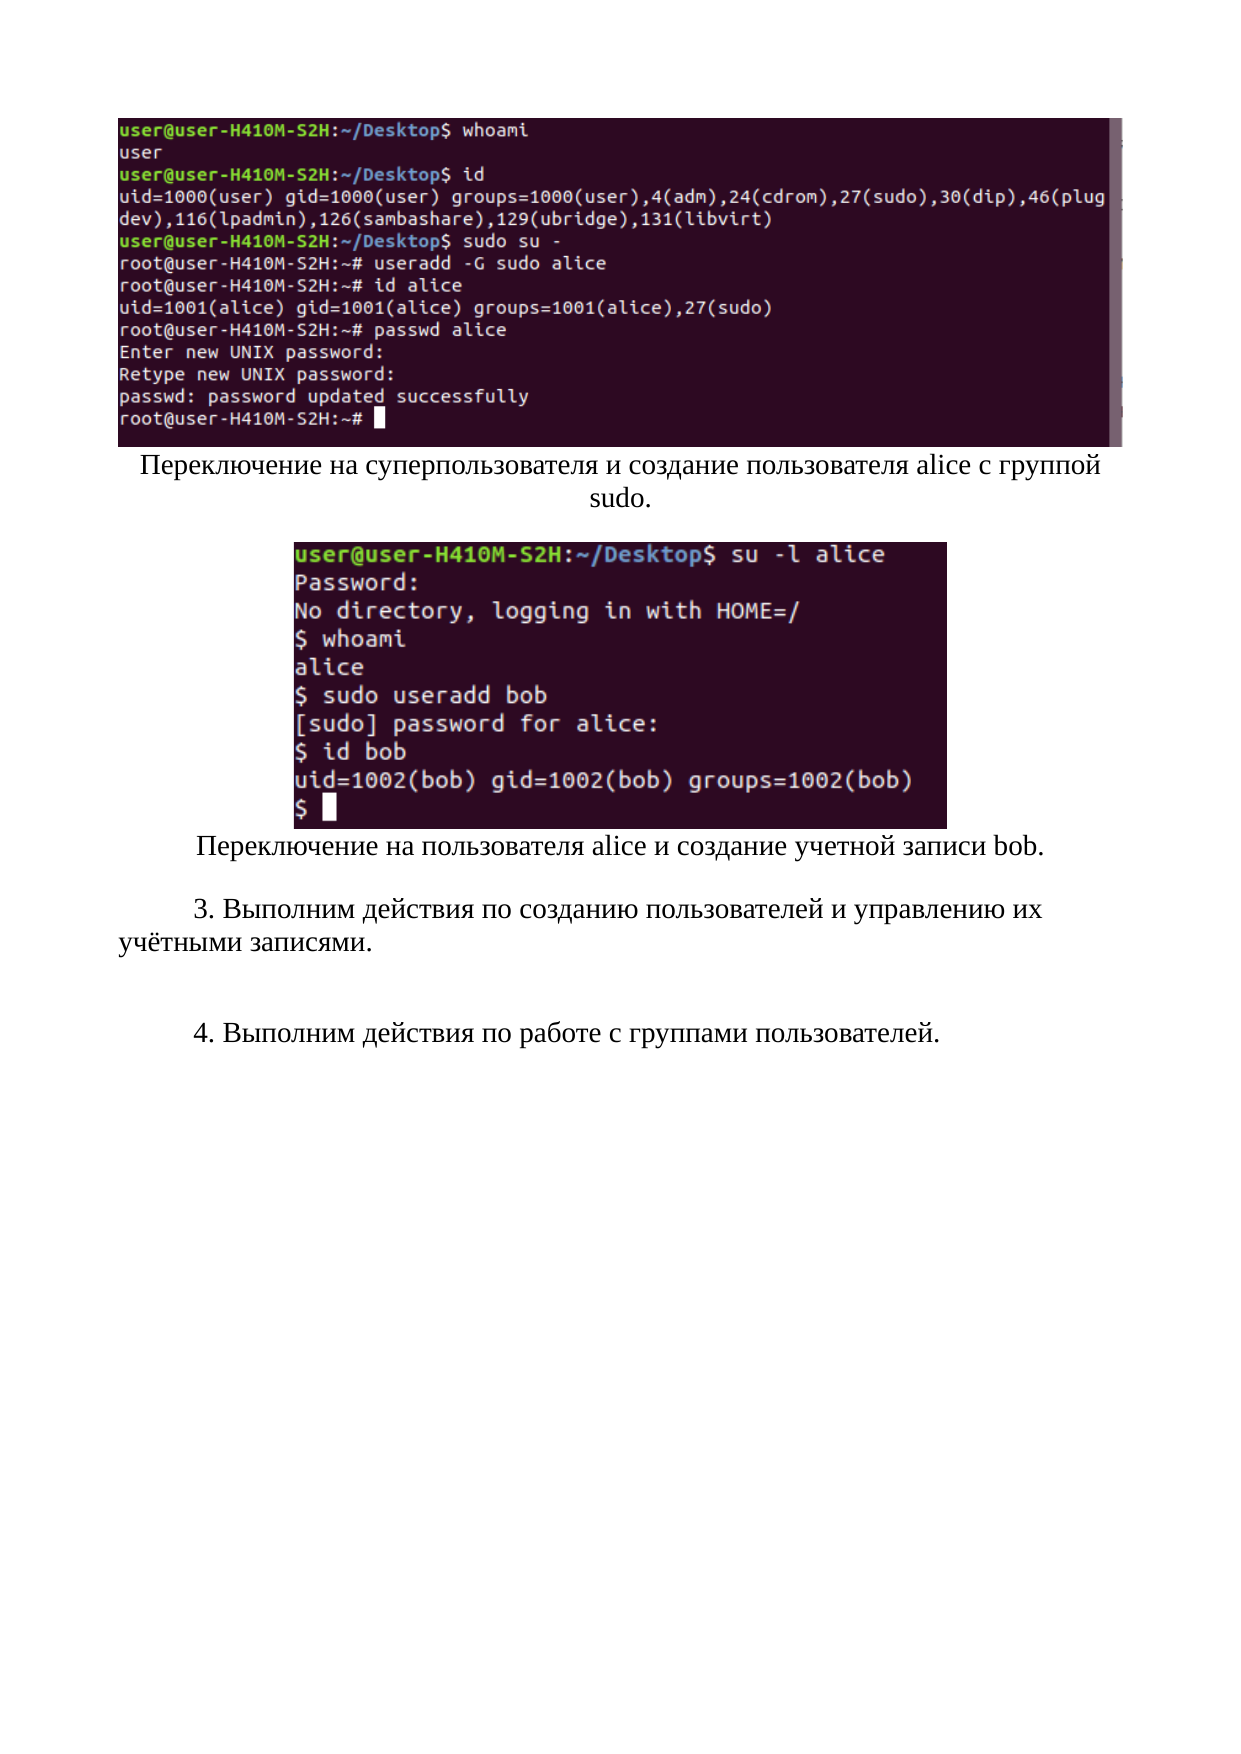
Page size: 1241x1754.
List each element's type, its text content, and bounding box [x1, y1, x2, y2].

text 4. Выполним действия по работе с группами пользователей. [118, 1015, 1123, 1049]
picture [293, 542, 947, 829]
text Переключение на суперпользователя и создание пользователя alice с группой sudo. [118, 447, 1123, 514]
text 3. Выполним действия по созданию пользователей и управлению их учётными записями. [118, 891, 1123, 958]
picture [118, 118, 1123, 447]
text Переключение на пользователя alice и создание учетной записи bob. [118, 543, 1123, 862]
